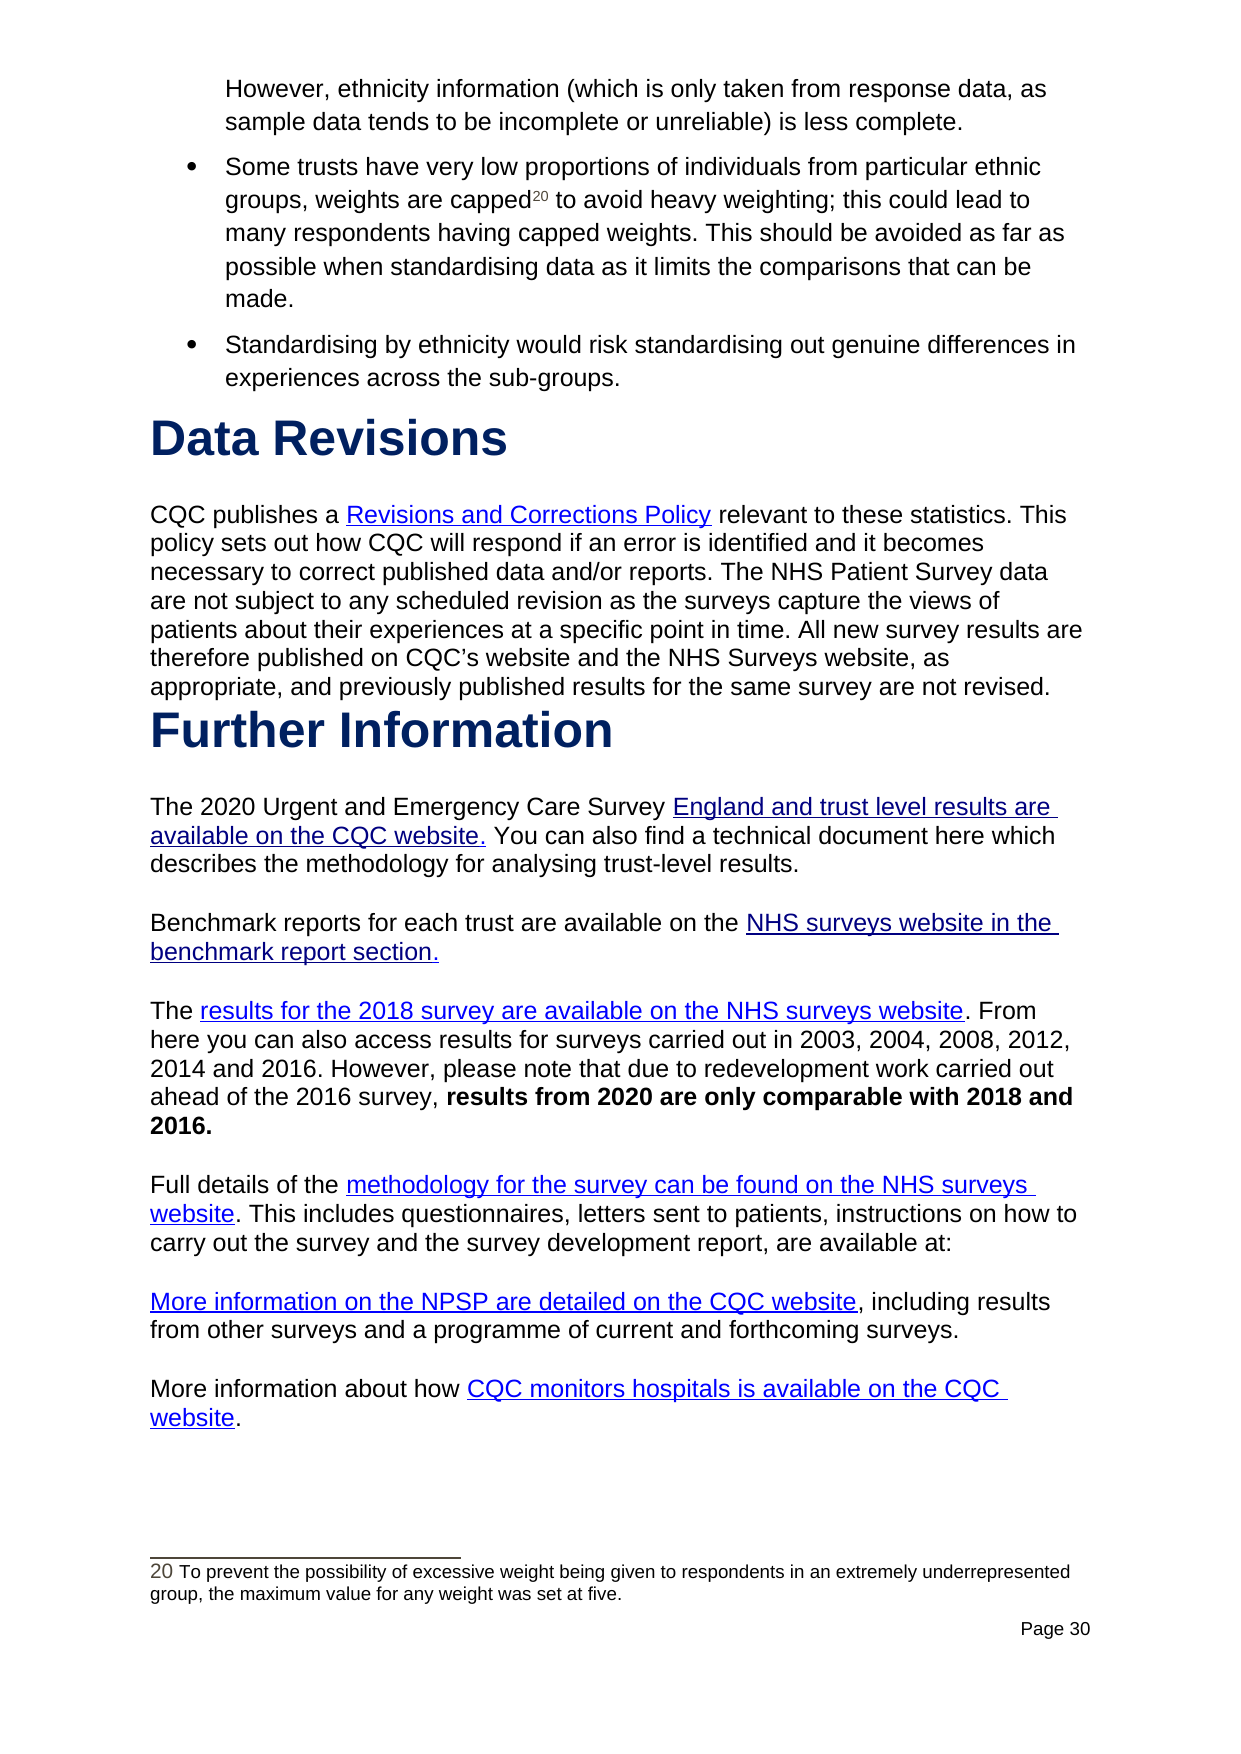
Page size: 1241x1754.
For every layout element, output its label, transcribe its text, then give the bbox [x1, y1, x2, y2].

subtitle Further Information [150, 701, 1090, 758]
list To prevent the possibility of excessive weight being given to respondents in an extremely underrepresented group, the maximum value for any weight was set at five. [150, 1558, 1090, 1604]
text More information about how CQC monitors hospitals is available on the CQC website. [150, 1374, 1090, 1432]
list Some trusts have very low proportions of individuals from particular ethnic groups, weights are capped to avoid heavy weighting; this could lead to many respondents having capped weights. This should be avoided as far as possible when standardising data as it limits the comparisons that can be made. [187, 152, 1090, 313]
text More information on the NPSP are detailed on the CQC website, including results from other surveys and a programme of current and forthcoming surveys. [150, 1287, 1090, 1344]
list However, ethnicity information (which is only taken from response data, as sample data tends to be incomplete or unreliable) is less complete. [187, 74, 1090, 136]
text CQC publishes a Revisions and Corrections Policy relevant to these statistics. This policy sets out how CQC will respond if an error is identified and it becomes necessary to correct published data and/or reports. The NHS Patient Survey data are not subject to any scheduled revision as the surveys capture the views of patients about their experiences at a specific point in time. All new survey results are therefore published on CQC’s website and the NHS Surveys website, as appropriate, and previously published results for the same survey are not revised. [150, 500, 1090, 701]
list Standardising by ethnicity would risk standardising out genuine differences in experiences across the sub-groups. [187, 330, 1090, 392]
subtitle Data Revisions [150, 409, 1090, 466]
text The 2020 Urgent and Emergency Care Survey England and trust level results are available on the CQC website. You can also find a technical document here which describes the methodology for analysing trust-level results. [150, 792, 1090, 878]
text Full details of the methodology for the survey can be found on the NHS surveys website. This includes questionnaires, letters sent to patients, instructions on how to carry out the survey and the survey development report, are available at: [150, 1170, 1090, 1256]
text Benchmark reports for each trust are available on the NHS surveys website in the benchmark report section. [150, 908, 1090, 966]
text The results for the 2018 survey are available on the NHS surveys website. From here you can also access results for surveys carried out in 2003, 2004, 2008, 2012, 2014 and 2016. However, please note that due to redevelopment work carried out ahead of the 2016 survey, results from 2020 are only comparable with 2018 and 2016. [150, 996, 1090, 1140]
